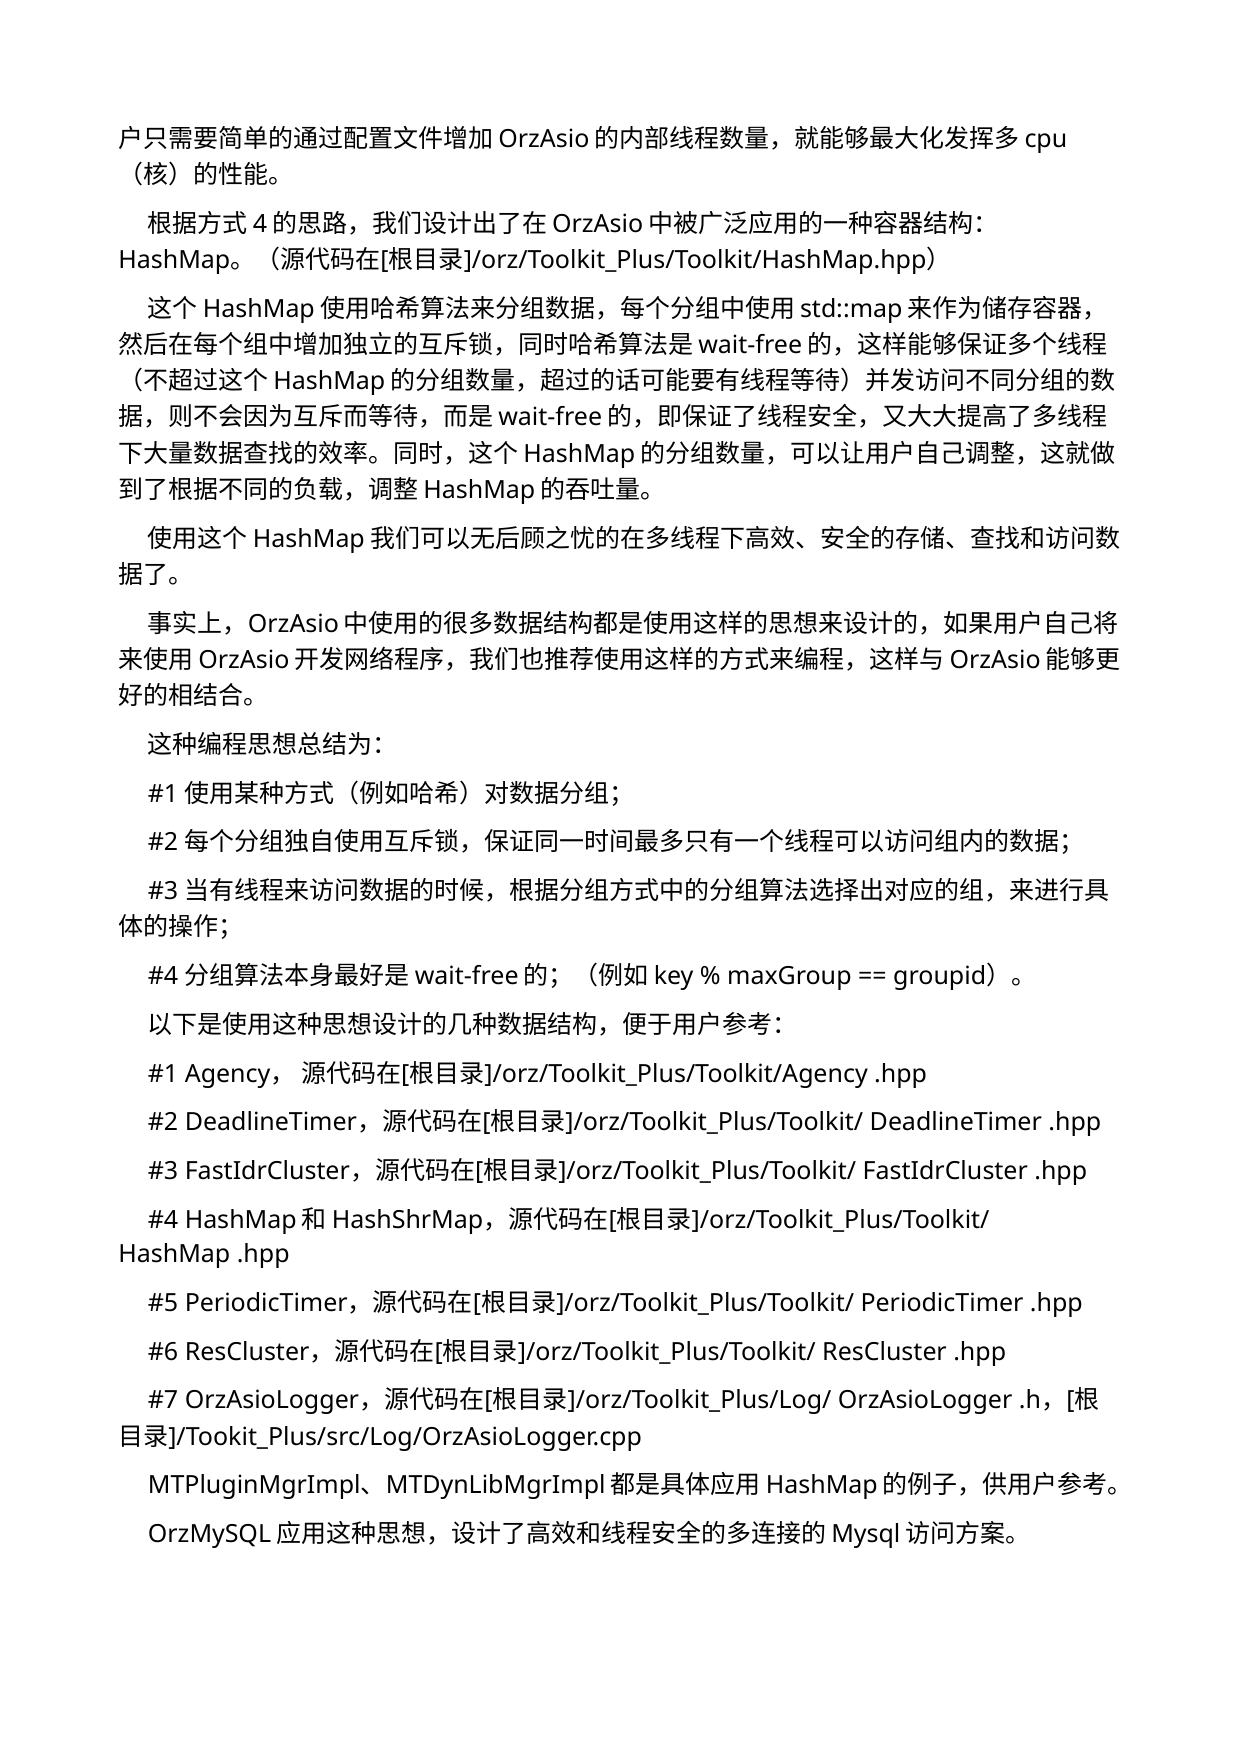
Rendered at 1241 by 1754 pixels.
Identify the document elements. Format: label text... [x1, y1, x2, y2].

text MTPluginMgrImpl、MTDynLibMgrImpl都是具体应用HashMap的例子，供用户参考。 [118, 1465, 1122, 1501]
text #2 DeadlineTimer，源代码在[根目录]/orz/Toolkit_Plus/Toolkit/ DeadlineTimer .hpp [118, 1102, 1122, 1138]
text OrzAsio可以允许用户根据自己程序的负载通过配置文件调整其内部运行的线程数量（这里每个线程相当于上述地铁站例子的通道），每个线程在空闲的时候会自动处于sleep状态，而当有任务分配给它的时候，又能立刻恢复运行，所以OrzAsio能够做到根据网络和逻辑负载来动态灵活的使用系统的资源，而且当运行OrzAsio的服务器cpu（核）数量增加时，用户只需要简单的通过配置文件增加OrzAsio的内部线程数量，就能够最大化发挥多cpu（核）的性能。 [118, 118, 1122, 191]
text OrzMySQL应用这种思想，设计了高效和线程安全的多连接的Mysql访问方案。 [118, 1513, 1122, 1550]
text #1 使用某种方式（例如哈希）对数据分组； [118, 773, 1122, 809]
text 使用这个HashMap我们可以无后顾之忧的在多线程下高效、安全的存储、查找和访问数据了。 [118, 518, 1122, 591]
text #3 当有线程来访问数据的时候，根据分组方式中的分组算法选择出对应的组，来进行具体的操作； [118, 871, 1122, 943]
text #4 分组算法本身最好是wait-free的；（例如key % maxGroup == groupid）。 [118, 956, 1122, 992]
text #7 OrzAsioLogger，源代码在[根目录]/orz/Toolkit_Plus/Log/ OrzAsioLogger .h，[根目录]/Tookit_Plus/src/Log/OrzAsioLogger.cpp [118, 1380, 1122, 1452]
text #5 PeriodicTimer，源代码在[根目录]/orz/Toolkit_Plus/Toolkit/ PeriodicTimer .hpp [118, 1282, 1122, 1318]
text 事实上，OrzAsio中使用的很多数据结构都是使用这样的思想来设计的，如果用户自己将来使用OrzAsio开发网络程序，我们也推荐使用这样的方式来编程，这样与OrzAsio能够更好的相结合。 [118, 603, 1122, 712]
text 根据方式4的思路，我们设计出了在OrzAsio中被广泛应用的一种容器结构：HashMap。（源代码在[根目录]/orz/Toolkit_Plus/Toolkit/HashMap.hpp） [118, 203, 1122, 276]
text 以下是使用这种思想设计的几种数据结构，便于用户参考： [118, 1004, 1122, 1041]
text 这种编程思想总结为： [118, 724, 1122, 761]
text #4 HashMap和HashShrMap，源代码在[根目录]/orz/Toolkit_Plus/Toolkit/ HashMap .hpp [118, 1199, 1122, 1270]
text 这个HashMap使用哈希算法来分组数据，每个分组中使用std::map来作为储存容器，然后在每个组中增加独立的互斥锁，同时哈希算法是wait-free的，这样能够保证多个线程（不超过这个HashMap的分组数量，超过的话可能要有线程等待）并发访问不同分组的数据，则不会因为互斥而等待，而是wait-free的，即保证了线程安全，又大大提高了多线程下大量数据查找的效率。同时，这个HashMap的分组数量，可以让用户自己调整，这就做到了根据不同的负载，调整HashMap的吞吐量。 [118, 288, 1122, 506]
text #2 每个分组独自使用互斥锁，保证同一时间最多只有一个线程可以访问组内的数据； [118, 822, 1122, 858]
text #3 FastIdrCluster，源代码在[根目录]/orz/Toolkit_Plus/Toolkit/ FastIdrCluster .hpp [118, 1151, 1122, 1187]
text #6 ResCluster，源代码在[根目录]/orz/Toolkit_Plus/Toolkit/ ResCluster .hpp [118, 1331, 1122, 1367]
text #1 Agency， 源代码在[根目录]/orz/Toolkit_Plus/Toolkit/Agency .hpp [118, 1053, 1122, 1089]
